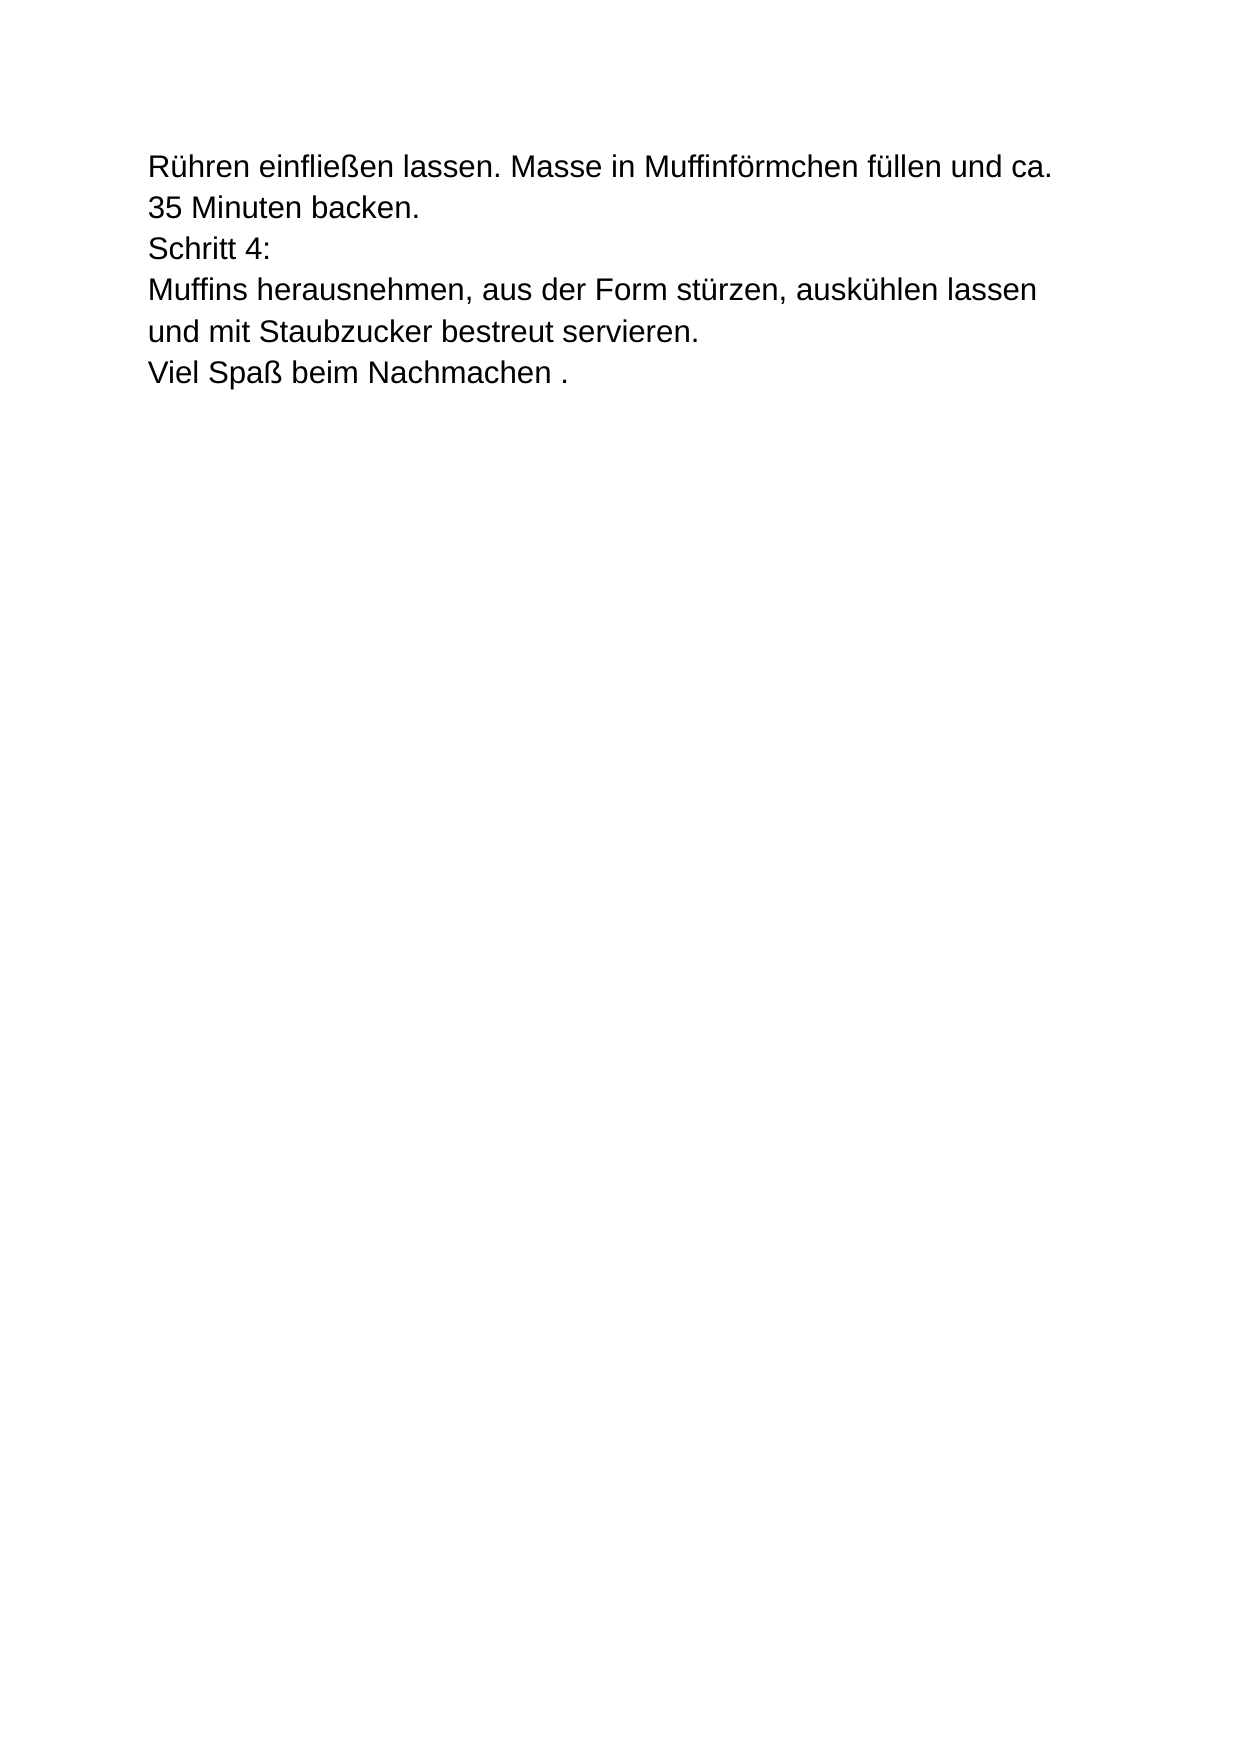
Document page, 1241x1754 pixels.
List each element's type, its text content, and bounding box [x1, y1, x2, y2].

text Muffins herausnehmen, aus der Form stürzen, auskühlen lassen und mit Staubzucker bestreut servieren. [148, 271, 1093, 348]
text Viel Spaß beim Nachmachen . [148, 354, 1093, 390]
text Rühren einfließen lassen. Masse in Muffinförmchen füllen und ca. 35 Minuten backen. [148, 148, 1093, 225]
text Schritt 4: [148, 230, 1093, 266]
